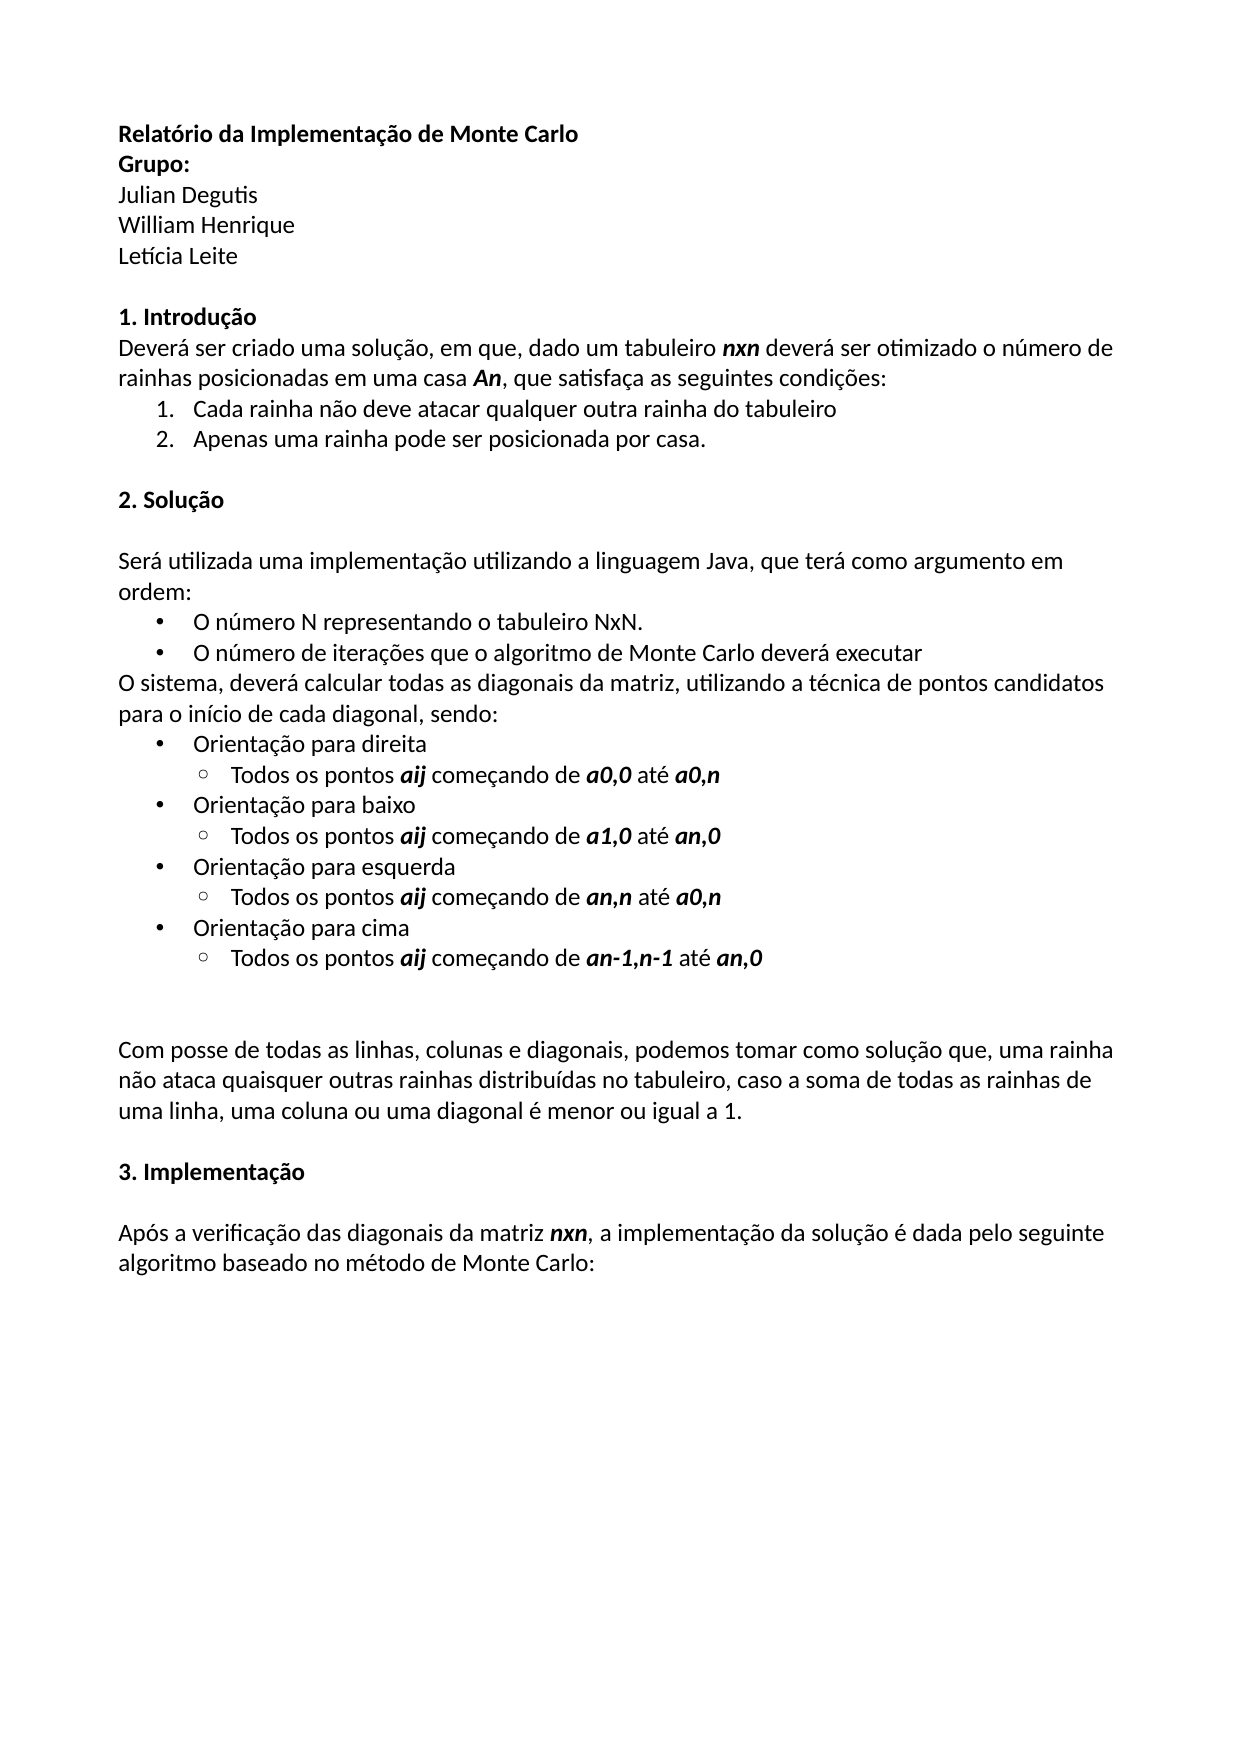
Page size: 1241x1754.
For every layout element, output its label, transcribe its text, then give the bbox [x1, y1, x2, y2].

list O número N representando o tabuleiro NxN. [156, 606, 1122, 637]
text 1. Introdução [118, 301, 1122, 332]
text O sistema, deverá calcular todas as diagonais da matriz, utilizando a técnica de pontos candidatos para o início de cada diagonal, sendo: [118, 667, 1122, 728]
list Todos os pontos aij começando de an,n até a0,n [193, 881, 1122, 912]
list O número de iterações que o algoritmo de Monte Carlo deverá executar [156, 637, 1122, 667]
list Orientação para cima [156, 912, 1122, 942]
list Todos os pontos aij começando de a0,0 até a0,n [193, 759, 1122, 789]
list Orientação para direita [156, 728, 1122, 759]
text Deverá ser criado uma solução, em que, dado um tabuleiro nxn deverá ser otimizado o número de rainhas posicionadas em uma casa An, que satisfaça as seguintes condições: [118, 332, 1122, 393]
text 3. Implementação [118, 1156, 1122, 1186]
list Apenas uma rainha pode ser posicionada por casa. [156, 423, 1122, 454]
text Após a verificação das diagonais da matriz nxn, a implementação da solução é dada pelo seguinte algoritmo baseado no método de Monte Carlo: [118, 1217, 1122, 1278]
text William Henrique [118, 210, 1122, 240]
list Orientação para esquerda [156, 851, 1122, 881]
text Letícia Leite [118, 240, 1122, 271]
text Relatório da Implementação de Monte Carlo [118, 118, 1122, 149]
text Julian Degutis [118, 179, 1122, 210]
text 2. Solução [118, 484, 1122, 515]
list Cada rainha não deve atacar qualquer outra rainha do tabuleiro [156, 393, 1122, 423]
text Com posse de todas as linhas, colunas e diagonais, podemos tomar como solução que, uma rainha não ataca quaisquer outras rainhas distribuídas no tabuleiro, caso a soma de todas as rainhas de uma linha, uma coluna ou uma diagonal é menor ou igual a 1. [118, 1034, 1122, 1125]
list Todos os pontos aij começando de an-1,n-1 até an,0 [193, 942, 1122, 973]
text Será utilizada uma implementação utilizando a linguagem Java, que terá como argumento em ordem: [118, 545, 1122, 606]
list Orientação para baixo [156, 789, 1122, 820]
list Todos os pontos aij começando de a1,0 até an,0 [193, 820, 1122, 851]
text Grupo: [118, 149, 1122, 179]
